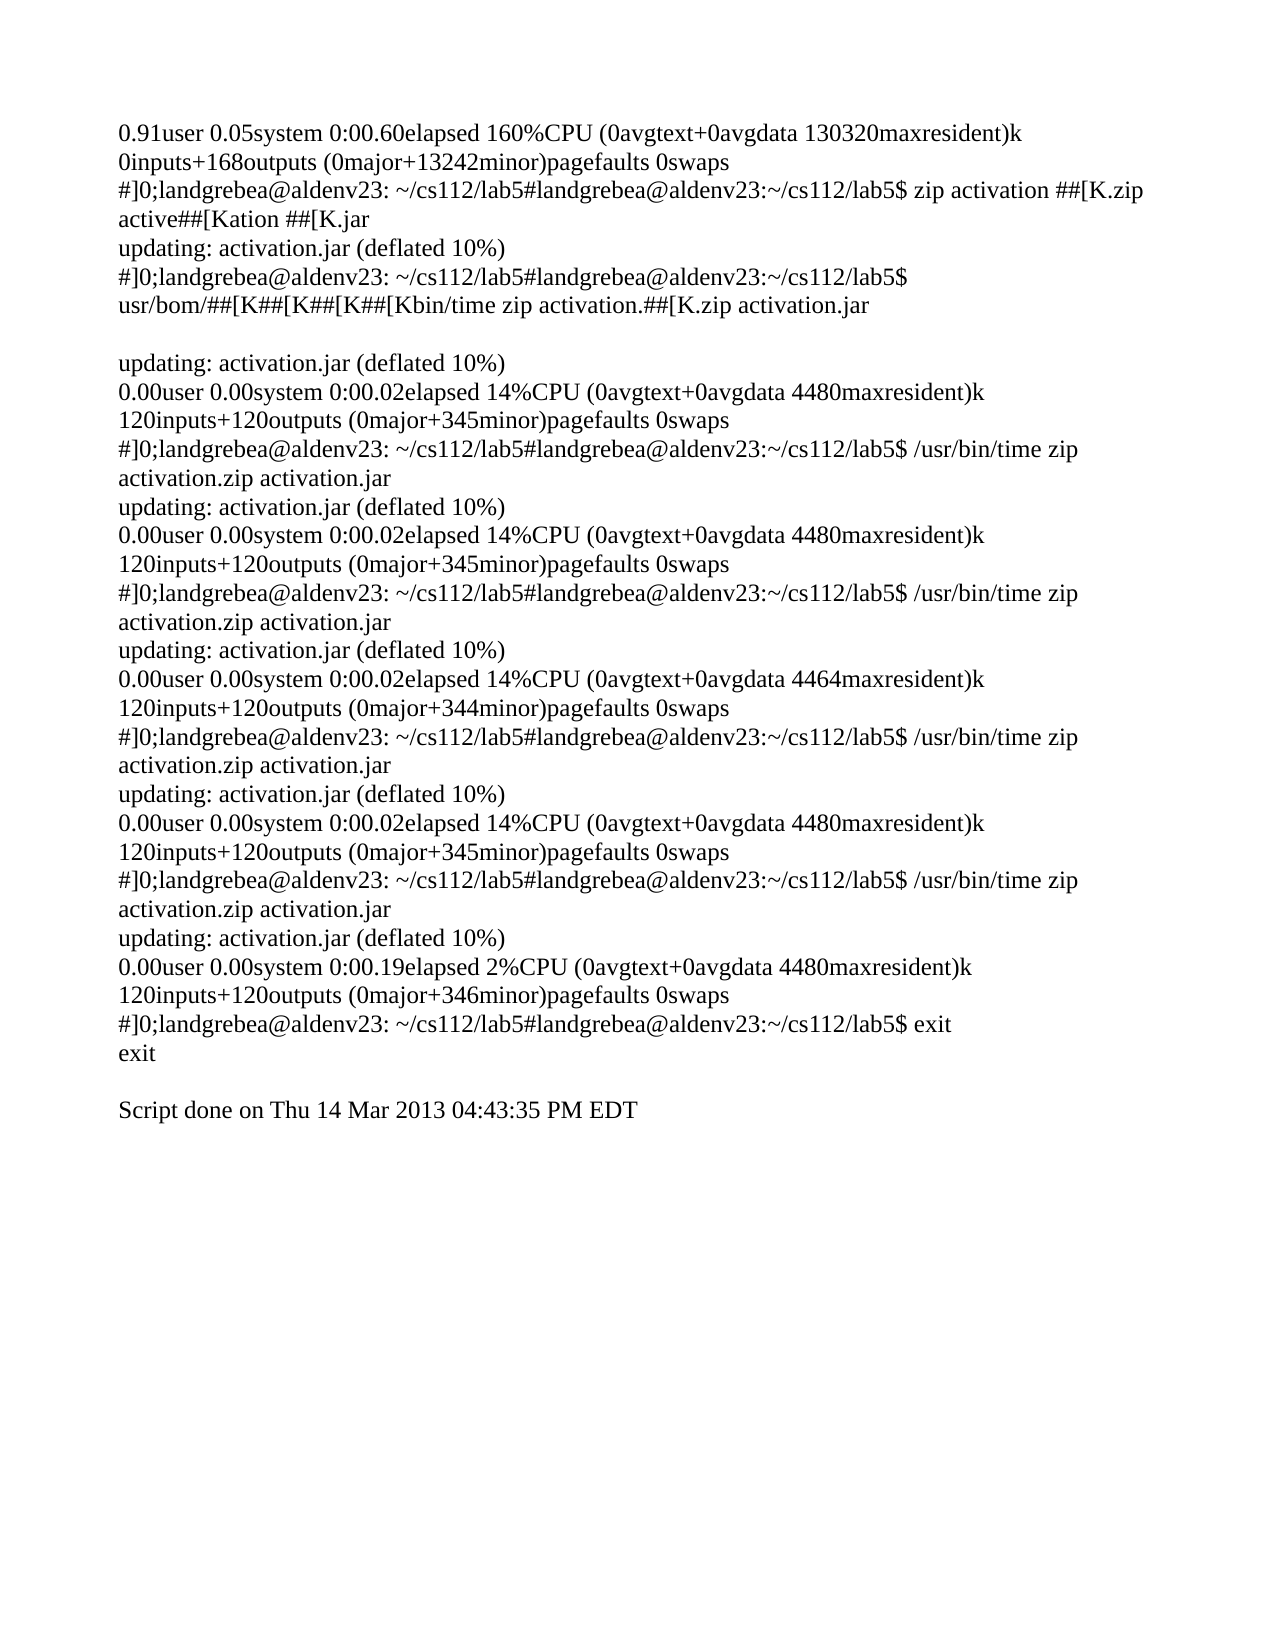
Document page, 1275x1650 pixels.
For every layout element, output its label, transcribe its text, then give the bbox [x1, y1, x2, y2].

text #]0;landgrebea@aldenv23: ~/cs112/lab5#landgrebea@aldenv23:~/cs112/lab5$ exit [118, 1009, 1157, 1038]
text #]0;landgrebea@aldenv23: ~/cs112/lab5#landgrebea@aldenv23:~/cs112/lab5$ usr/bom/##[K##[K##[K##[Kbin/time zip activation.##[K.zip activation.jar [118, 262, 1157, 319]
text updating: activation.jar (deflated 10%) [118, 923, 1157, 952]
text #]0;landgrebea@aldenv23: ~/cs112/lab5#landgrebea@aldenv23:~/cs112/lab5$ zip activation ##[K.zip active##[Kation ##[K.jar [118, 176, 1157, 233]
text 120inputs+120outputs (0major+346minor)pagefaults 0swaps [118, 981, 1157, 1009]
text 120inputs+120outputs (0major+345minor)pagefaults 0swaps [118, 549, 1157, 578]
text exit [118, 1038, 1157, 1067]
text Script done on Thu 14 Mar 2013 04:43:35 PM EDT [118, 1067, 1157, 1153]
text #]0;landgrebea@aldenv23: ~/cs112/lab5#landgrebea@aldenv23:~/cs112/lab5$ /usr/bin/time zip activation.zip activation.jar [118, 578, 1157, 636]
text updating: activation.jar (deflated 10%) [118, 779, 1157, 808]
text 0.00user 0.00system 0:00.02elapsed 14%CPU (0avgtext+0avgdata 4480maxresident)k [118, 377, 1157, 406]
text 0inputs+168outputs (0major+13242minor)pagefaults 0swaps [118, 147, 1157, 176]
text 0.00user 0.00system 0:00.19elapsed 2%CPU (0avgtext+0avgdata 4480maxresident)k [118, 952, 1157, 981]
text 120inputs+120outputs (0major+345minor)pagefaults 0swaps [118, 837, 1157, 866]
text 0.91user 0.05system 0:00.60elapsed 160%CPU (0avgtext+0avgdata 130320maxresident)k [118, 118, 1157, 147]
text updating: activation.jar (deflated 10%) [118, 636, 1157, 664]
text #]0;landgrebea@aldenv23: ~/cs112/lab5#landgrebea@aldenv23:~/cs112/lab5$ /usr/bin/time zip activation.zip activation.jar [118, 434, 1157, 492]
text updating: activation.jar (deflated 10%) [118, 348, 1157, 377]
text 0.00user 0.00system 0:00.02elapsed 14%CPU (0avgtext+0avgdata 4480maxresident)k [118, 521, 1157, 549]
text 0.00user 0.00system 0:00.02elapsed 14%CPU (0avgtext+0avgdata 4464maxresident)k [118, 664, 1157, 693]
text 120inputs+120outputs (0major+344minor)pagefaults 0swaps [118, 693, 1157, 722]
text #]0;landgrebea@aldenv23: ~/cs112/lab5#landgrebea@aldenv23:~/cs112/lab5$ /usr/bin/time zip activation.zip activation.jar [118, 722, 1157, 779]
text 0.00user 0.00system 0:00.02elapsed 14%CPU (0avgtext+0avgdata 4480maxresident)k [118, 808, 1157, 837]
text updating: activation.jar (deflated 10%) [118, 233, 1157, 262]
text updating: activation.jar (deflated 10%) [118, 492, 1157, 521]
text #]0;landgrebea@aldenv23: ~/cs112/lab5#landgrebea@aldenv23:~/cs112/lab5$ /usr/bin/time zip activation.zip activation.jar [118, 866, 1157, 923]
text 120inputs+120outputs (0major+345minor)pagefaults 0swaps [118, 406, 1157, 434]
